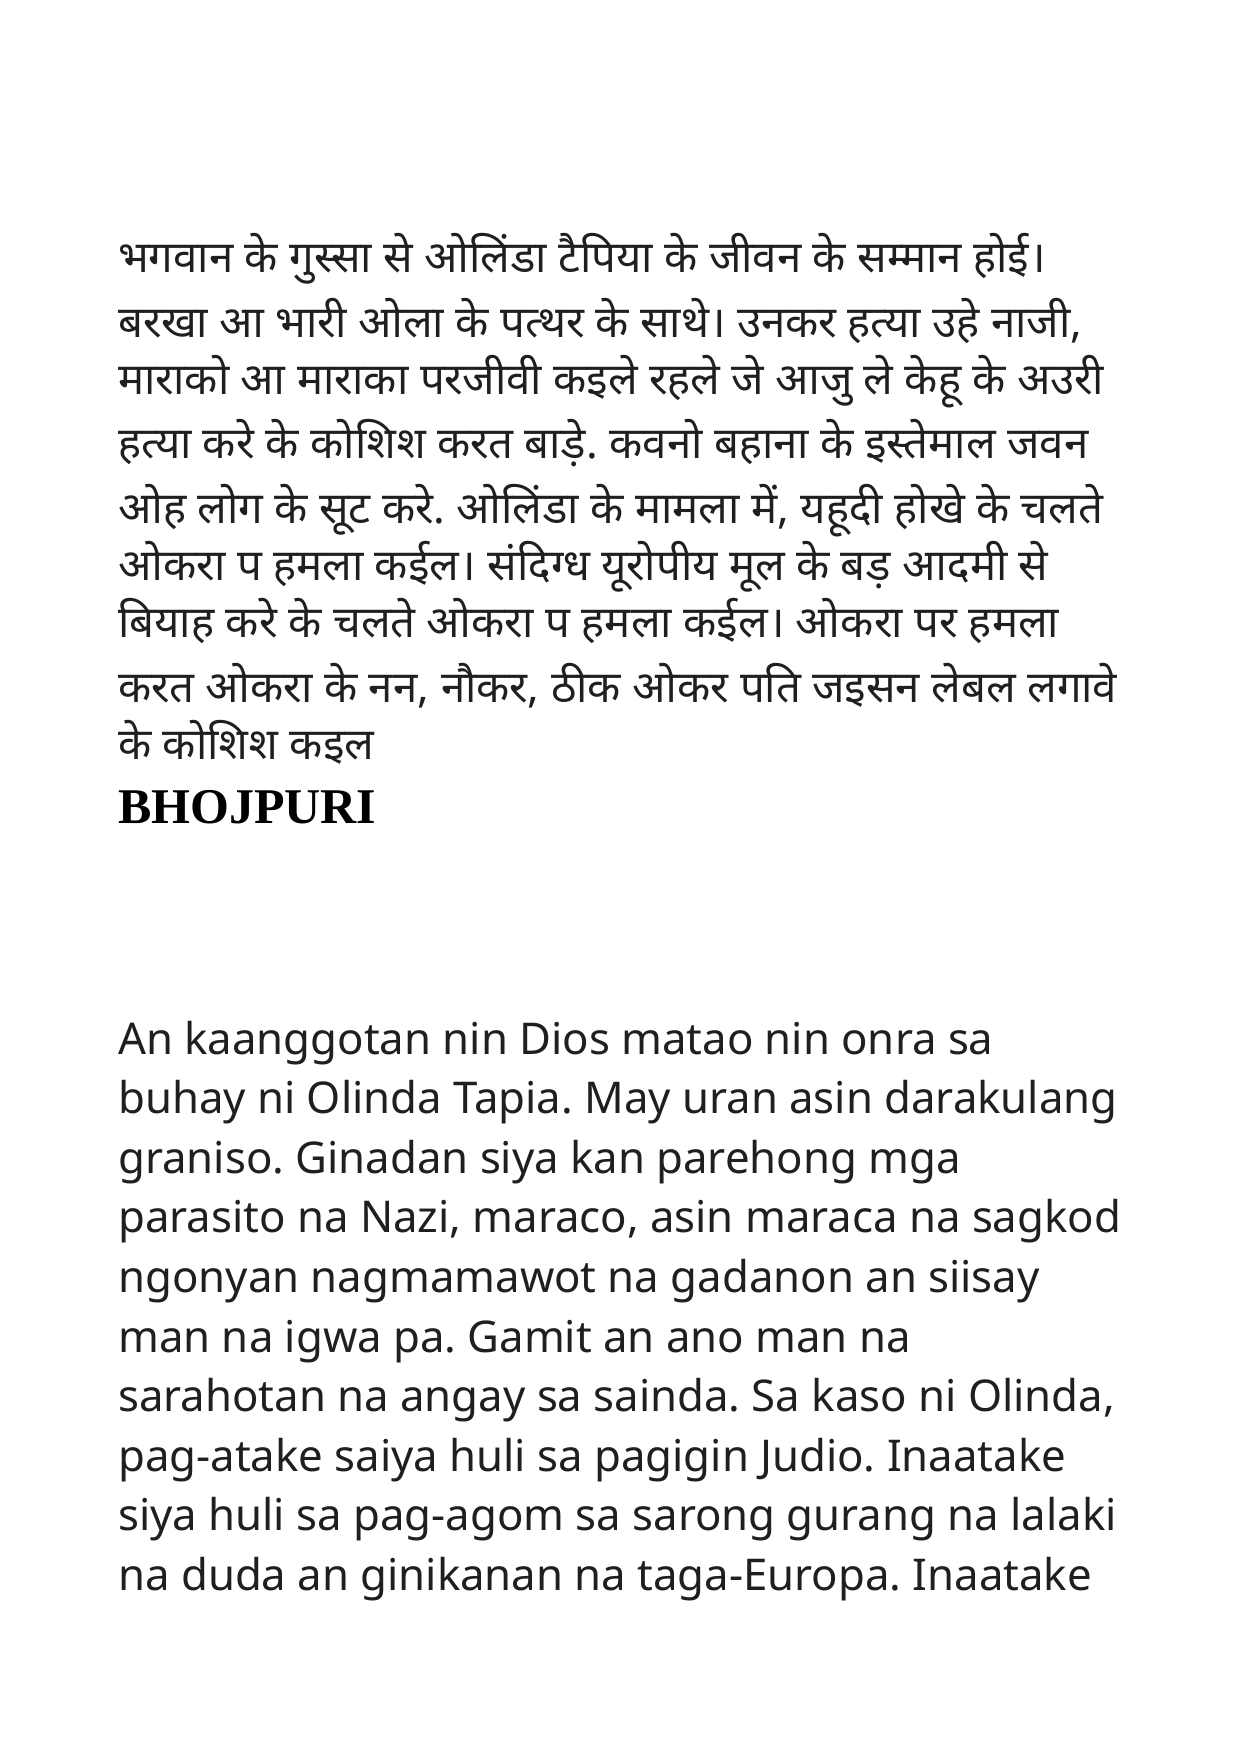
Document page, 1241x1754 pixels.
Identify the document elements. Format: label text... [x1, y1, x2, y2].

text An kaanggotan nin Dios matao nin onra sa buhay ni Olinda Tapia. May uran asin darakulang graniso. Ginadan siya kan parehong mga parasito na Nazi, maraco, asin maraca na sagkod ngonyan nagmamawot na gadanon an siisay man na igwa pa. Gamit an ano man na sarahotan na angay sa sainda. Sa kaso ni Olinda, pag-atake saiya huli sa pagigin Judio. Inaatake siya huli sa pag-agom sa sarong gurang na lalaki na duda an ginikanan na taga-Europa. Inaatake [118, 1007, 1122, 1603]
text BHOJPURI [118, 777, 1122, 835]
text भगवान के गुस्सा से ओलिंडा टैपिया के जीवन के सम्मान होई। बरखा आ भारी ओला के पत्थर के साथे। उनकर हत्या उहे नाजी, माराको आ माराका परजीवी कइले रहले जे आजु ले केहू के अउरी हत्या करे के कोशिश करत बाड़े. कवनो बहाना के इस्तेमाल जवन ओह लोग के सूट करे. ओलिंडा के मामला में, यहूदी होखे के चलते ओकरा प हमला कईल। संदिग्ध यूरोपीय मूल के बड़ आदमी से बियाह करे के चलते ओकरा प हमला कईल। ओकरा पर हमला करत ओकरा के नन, नौकर, ठीक ओकर पति जइसन लेबल लगावे के कोशिश कइल [118, 233, 1122, 777]
